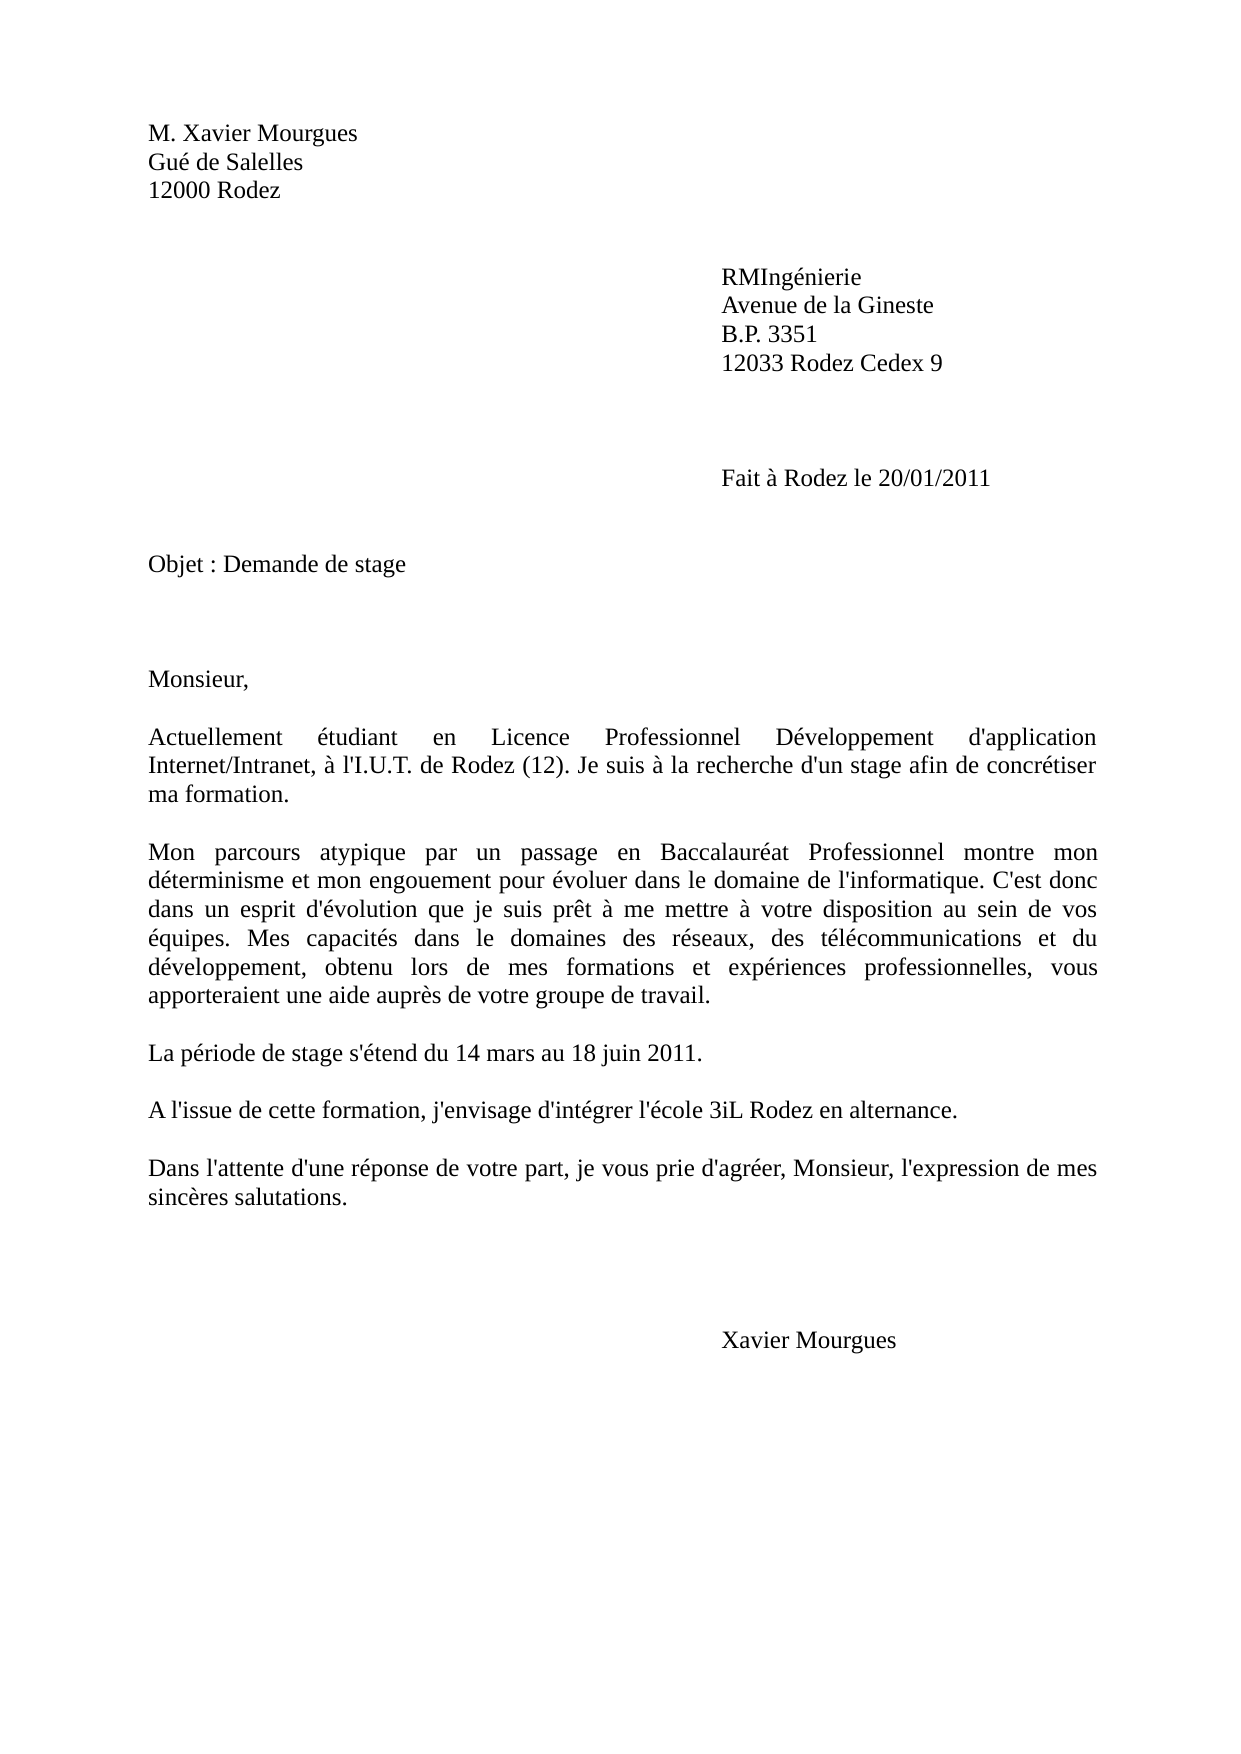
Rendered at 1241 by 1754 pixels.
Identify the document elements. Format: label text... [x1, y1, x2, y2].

text 12000 Rodez [148, 176, 1122, 204]
text Xavier Mourgues [148, 1326, 1098, 1354]
text B.P. 3351 [118, 319, 1122, 348]
text Fait à Rodez le 20/01/2011 [118, 463, 1122, 492]
text La période de stage s'étend du 14 mars au 18 juin 2011. [148, 1038, 1098, 1067]
text M. Xavier Mourgues [148, 118, 1122, 147]
text A l'issue de cette formation, j'envisage d'intégrer l'école 3iL Rodez en alternance. [148, 1096, 1098, 1124]
text Mon parcours atypique par un passage en Baccalauréat Professionnel montre mon déterminisme et mon engouement pour évoluer dans le domaine de l'informatique. C'est donc dans un esprit d'évolution que je suis prêt à me mettre à votre disposition au sein de vos équipes. Mes capacités dans le domaines des réseaux, des télécommunications et du développement, obtenu lors de mes formations et expériences professionnelles, vous apporteraient une aide auprès de votre groupe de travail. [148, 837, 1098, 1009]
text Monsieur, [148, 664, 1122, 693]
text 12033 Rodez Cedex 9 [118, 348, 1122, 377]
text Dans l'attente d'une réponse de votre part, je vous prie d'agréer, Monsieur, l'expression de mes sincères salutations. [148, 1153, 1098, 1211]
text RMIngénierie [118, 262, 1122, 291]
text Actuellement étudiant en Licence Professionnel Développement d'application Internet/Intranet, à l'I.U.T. de Rodez (12). Je suis à la recherche d'un stage afin de concrétiser ma formation. [148, 722, 1097, 808]
text Gué de Salelles [148, 147, 1122, 176]
text Avenue de la Gineste [118, 291, 1122, 319]
text Objet : Demande de stage [148, 549, 1122, 578]
